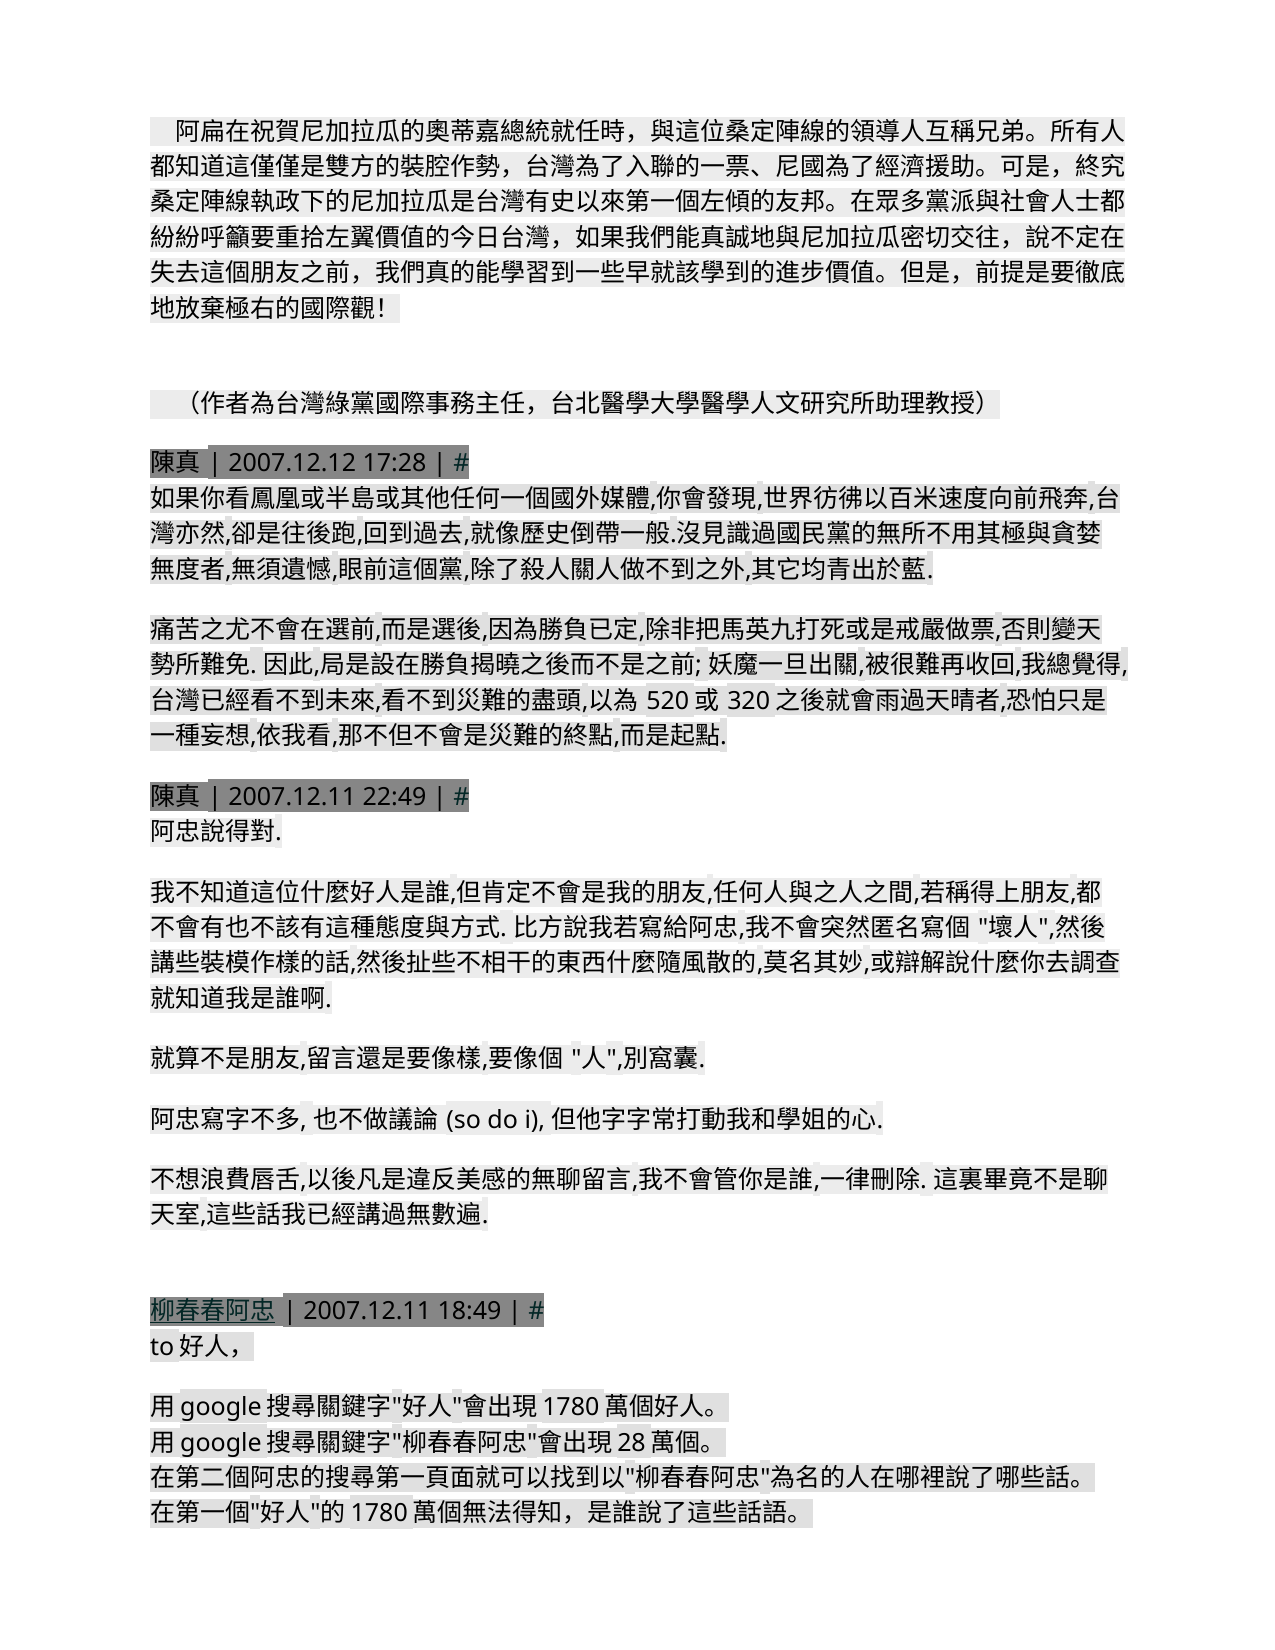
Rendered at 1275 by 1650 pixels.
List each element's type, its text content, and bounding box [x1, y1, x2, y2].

text 陳真 | 2007.12.12 17:28 | # [150, 444, 1125, 479]
text 阿扁在祝賀尼加拉瓜的奧蒂嘉總統就任時，與這位桑定陣線的領導人互稱兄弟。所有人都知道這僅僅是雙方的裝腔作勢，台灣為了入聯的一票、尼國為了經濟援助。可是，終究桑定陣線執政下的尼加拉瓜是台灣有史以來第一個左傾的友邦。在眾多黨派與社會人士都紛紛呼籲要重拾左翼價值的今日台灣，如果我們能真誠地與尼加拉瓜密切交往，說不定在失去這個朋友之前，我們真的能學習到一些早就該學到的進步價值。但是，前提是要徹底地放棄極右的國際觀！ [150, 75, 1125, 323]
text 阿忠寫字不多, 也不做議論 (so do i), 但他字字常打動我和學姐的心. [150, 1100, 1125, 1135]
text 柳春春阿忠 | 2007.12.11 18:49 | # [150, 1292, 1125, 1327]
text 痛苦之尤不會在選前,而是選後,因為勝負已定,除非把馬英九打死或是戒嚴做票,否則變天勢所難免. 因此,局是設在勝負揭曉之後而不是之前; 妖魔一旦出關,被很難再收回,我總覺得,台灣已經看不到未來,看不到災難的盡頭,以為 520或 320之後就會雨過天晴者,恐怕只是一種妄想,依我看,那不但不會是災難的終點,而是起點. [150, 610, 1125, 752]
text 阿忠說得對. [150, 812, 1125, 848]
text 如果你看鳳凰或半島或其他任何一個國外媒體,你會發現,世界彷彿以百米速度向前飛奔,台灣亦然,卻是往後跑,回到過去,就像歷史倒帶一般.沒見識過國民黨的無所不用其極與貪婪無度者,無須遺憾,眼前這個黨,除了殺人關人做不到之外,其它均青出於藍. [150, 479, 1125, 585]
text 不想浪費唇舌,以後凡是違反美感的無聊留言,我不會管你是誰,一律刪除. 這裏畢竟不是聊天室,這些話我已經講過無數遍. [150, 1160, 1125, 1267]
text to好人， [150, 1327, 1125, 1362]
text 就算不是朋友,留言還是要像樣,要像個 "人",別窩囊. [150, 1039, 1125, 1075]
text 用google搜尋關鍵字"好人"會出現1780萬個好人。 用google搜尋關鍵字"柳春春阿忠"會出現28萬個。 在第二個阿忠的搜尋第一頁面就可以找到以"柳春春阿忠"為名的人在哪裡說了哪些話。 在第一個"好人"的1780萬個無法得知，是誰說了這些話語。 [150, 1387, 1125, 1564]
text 我不知道這位什麼好人是誰,但肯定不會是我的朋友,任何人與之人之間,若稱得上朋友,都不會有也不該有這種態度與方式. 比方說我若寫給阿忠,我不會突然匿名寫個 "壞人",然後講些裝模作樣的話,然後扯些不相干的東西什麼隨風散的,莫名其妙,或辯解說什麼你去調查就知道我是誰啊. [150, 873, 1125, 1014]
text 陳真 | 2007.12.11 22:49 | # [150, 777, 1125, 812]
text （作者為台灣綠黨國際事務主任，台北醫學大學醫學人文研究所助理教授） [150, 348, 1125, 419]
